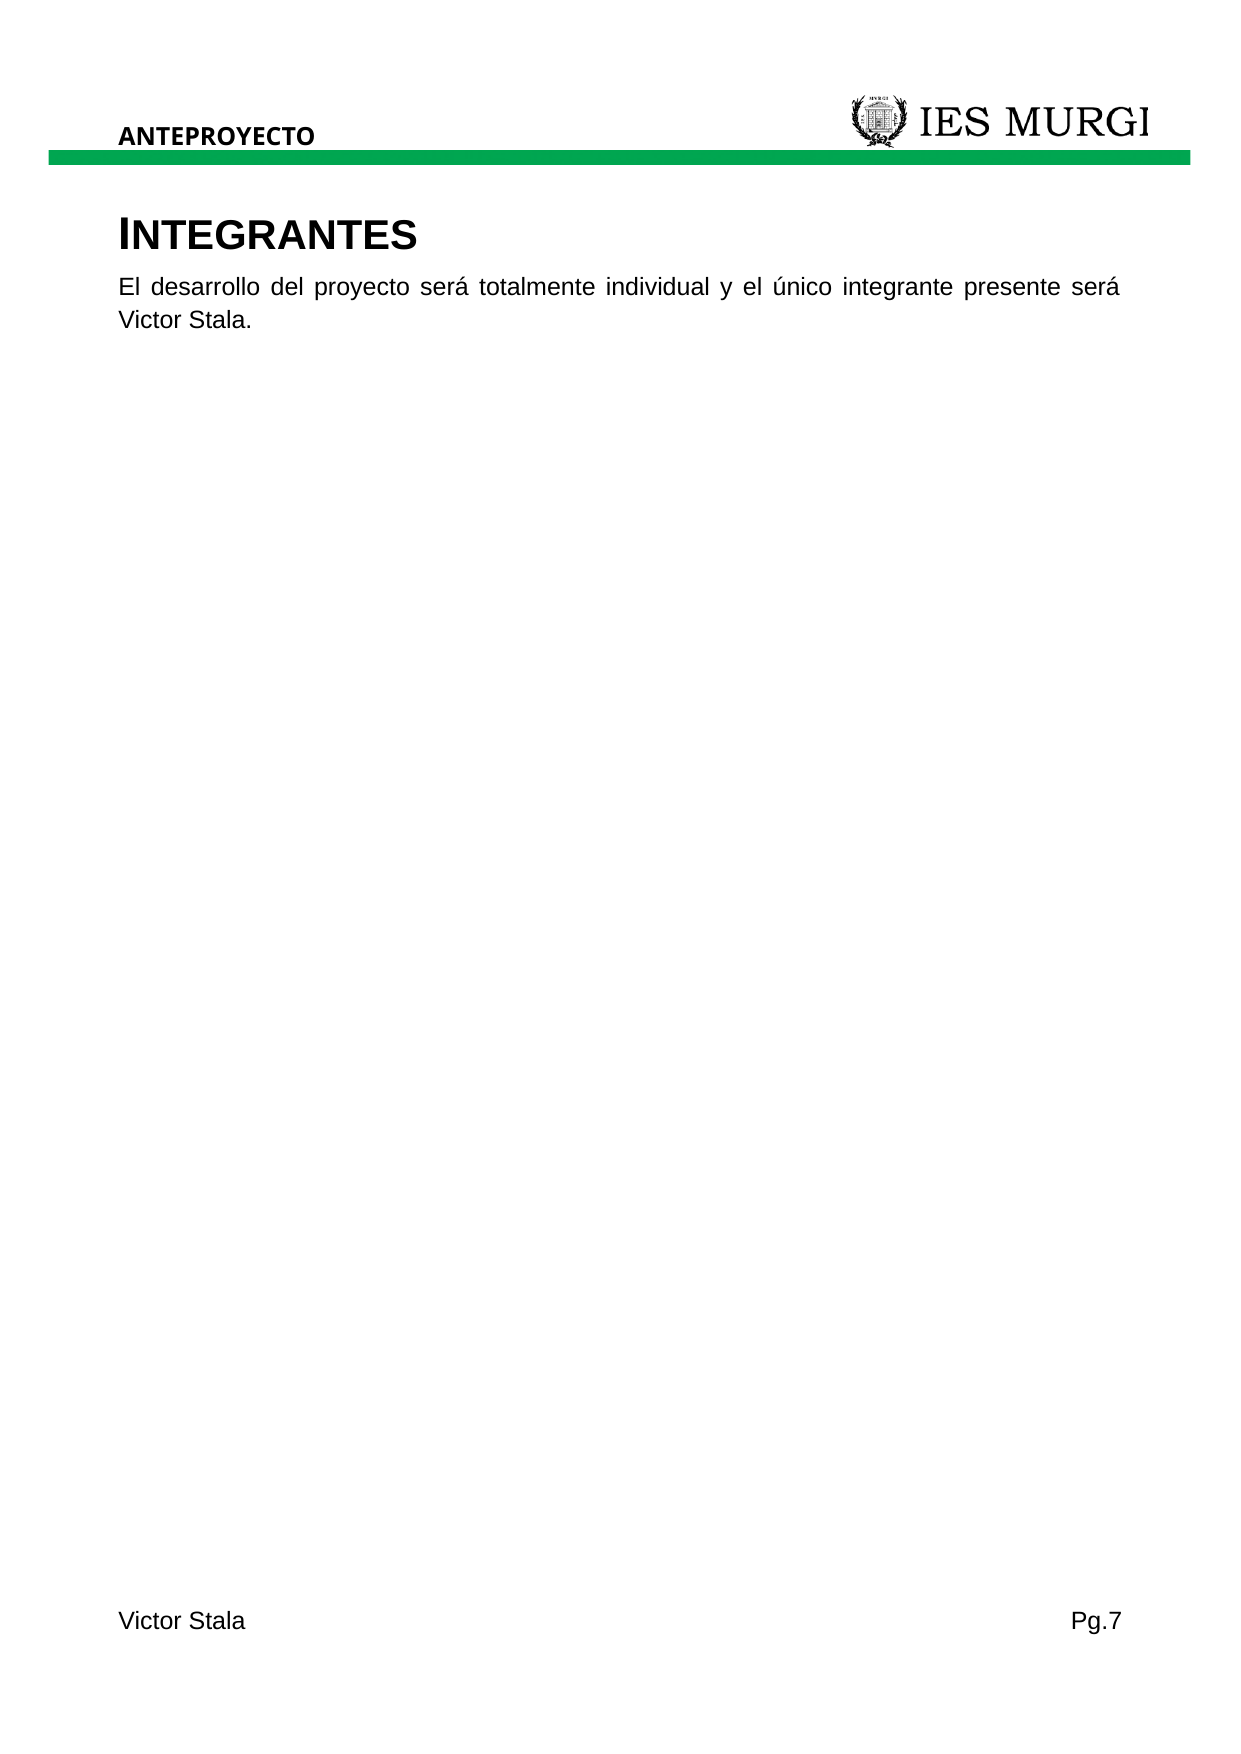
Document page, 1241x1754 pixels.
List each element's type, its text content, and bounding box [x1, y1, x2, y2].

text El desarrollo del proyecto será totalmente individual y el único integrante presente será Victor Stala. [118, 272, 1122, 334]
picture [48, 92, 1191, 165]
subtitle INTEGRANTES [118, 207, 1122, 259]
